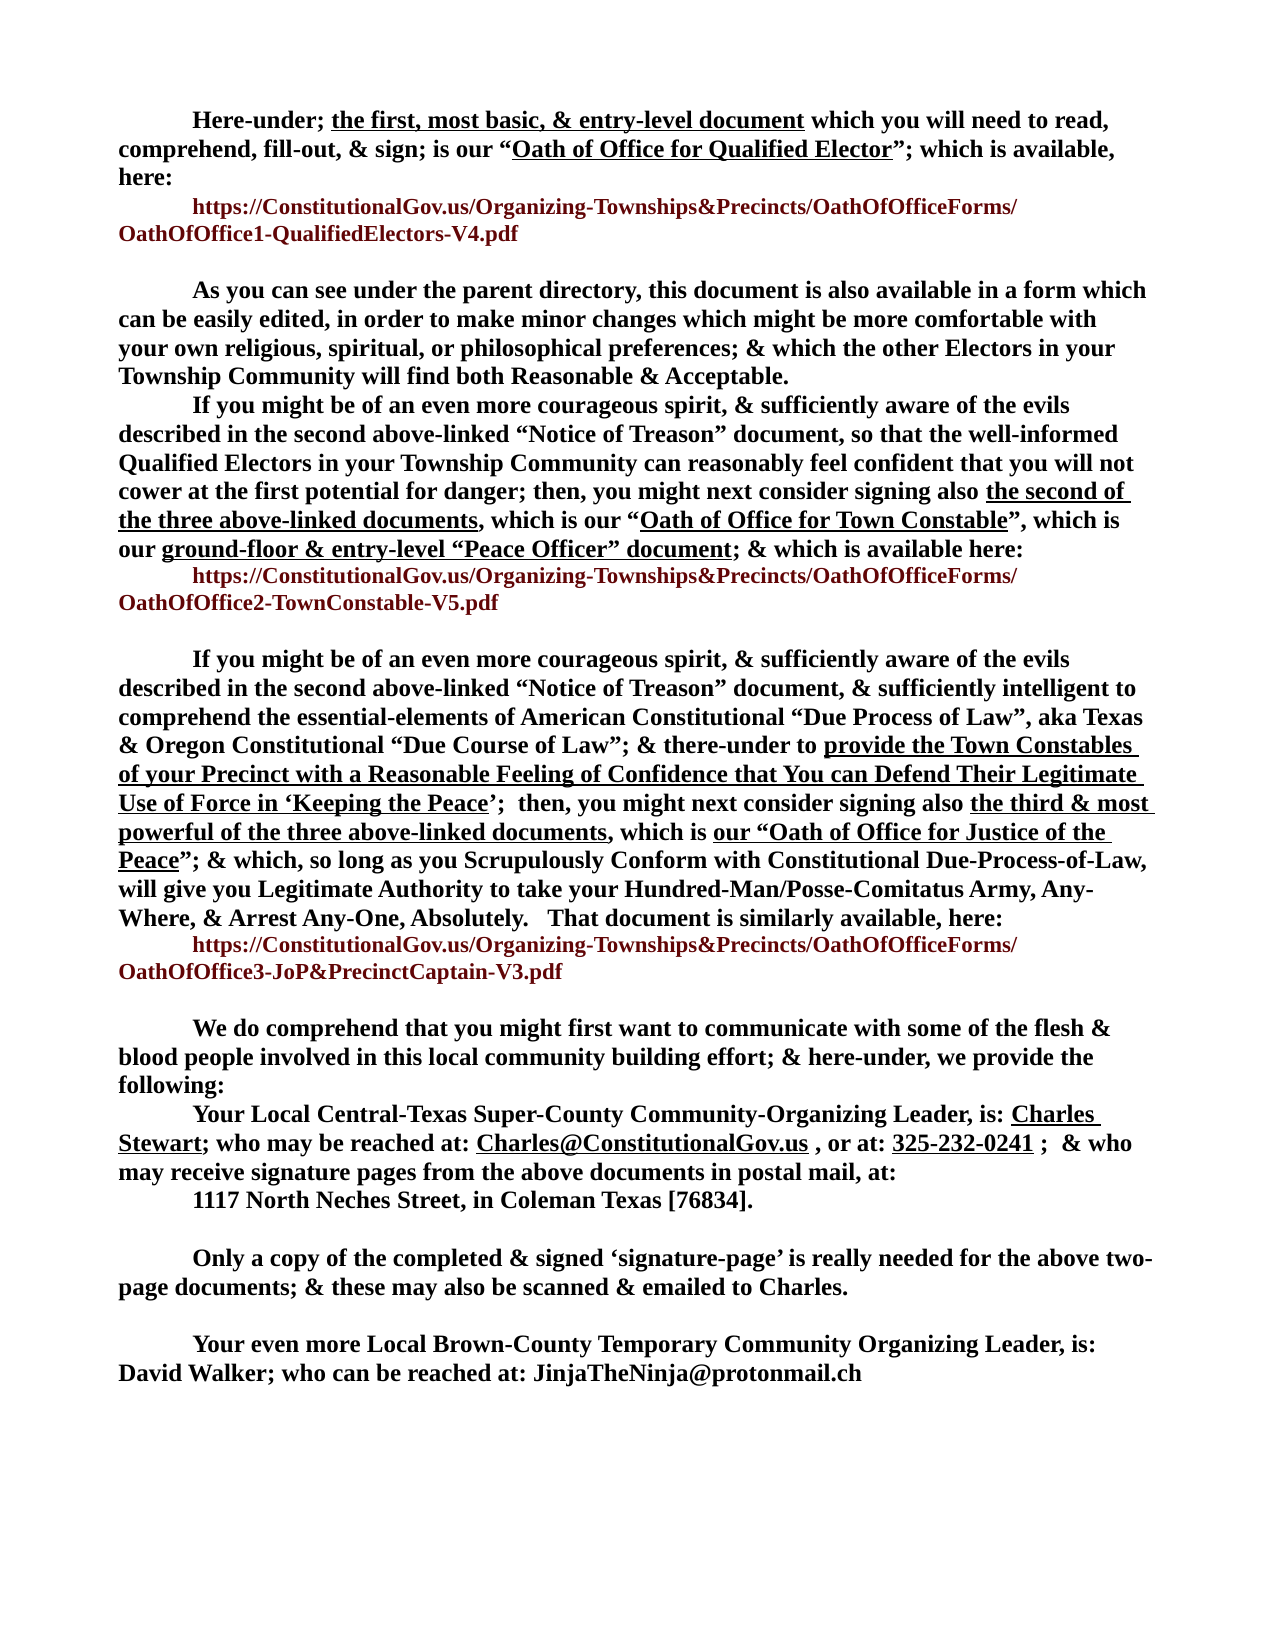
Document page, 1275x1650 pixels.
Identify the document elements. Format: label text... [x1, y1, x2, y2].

text https://ConstitutionalGov.us/Organizing-Townships&Precincts/OathOfOfficeForms/OathOfOffice3-JoP&PrecinctCaptain-V3.pdf [118, 932, 1157, 984]
text If you might be of an even more courageous spirit, & sufficiently aware of the evils described in the second above-linked “Notice of Treason” document, so that the well-informed Qualified Electors in your Township Community can reasonably feel confident that you will not cower at the first potential for danger; then, you might next consider signing also the second of the three above-linked documents, which is our “Oath of Office for Town Constable”, which is our ground-floor & entry-level “Peace Officer” document; & which is available here: [118, 390, 1157, 563]
text Your even more Local Brown-County Temporary Community Organizing Leader, is: David Walker; who can be reached at: JinjaTheNinja@protonmail.ch [118, 1301, 1157, 1416]
text We do comprehend that you might first want to communicate with some of the flesh & blood people involved in this local community building effort; & here-under, we provide the following: [118, 1013, 1157, 1099]
text If you might be of an even more courageous spirit, & sufficiently aware of the evils described in the second above-linked “Notice of Treason” document, & sufficiently intelligent to comprehend the essential-elements of American Constitutional “Due Process of Law”, aka Texas & Oregon Constitutional “Due Course of Law”; & there-under to provide the Town Constables of your Precinct with a Reasonable Feeling of Confidence that You can Defend Their Legitimate Use of Force in ‘Keeping the Peace’; then, you might next consider signing also the third & most powerful of the three above-linked documents, which is our “Oath of Office for Justice of the Peace”; & which, so long as you Scrupulously Conform with Constitutional Due-Process-of-Law, will give you Legitimate Authority to take your Hundred-Man/Posse-Comitatus Army, Any-Where, & Arrest Any-One, Absolutely. That document is similarly available, here: [118, 644, 1157, 932]
text https://ConstitutionalGov.us/Organizing-Townships&Precincts/OathOfOfficeForms/OathOfOffice2-TownConstable-V5.pdf [118, 563, 1157, 615]
text Here-under; the first, most basic, & entry-level document which you will need to read, comprehend, fill-out, & sign; is our “Oath of Office for Qualified Elector”; which is available, here: https://ConstitutionalGov.us/Organizing-Townships&Precincts/OathOfOfficeForms/OathOfOffice1-QualifiedElectors-V4.pdf As you can see under the parent directory, this document is also available in a form which can be easily edited, in order to make minor changes which might be more comfortable with your own religious, spiritual, or philosophical preferences; & which the other Electors in your Township Community will find both Reasonable & Acceptable. [118, 105, 1157, 390]
text Your Local Central-Texas Super-County Community-Organizing Leader, is: Charles Stewart; who may be reached at: Charles@ConstitutionalGov.us , or at: 325-232-0241 ; & who may receive signature pages from the above documents in postal mail, at: 1117 North Neches Street, in Coleman Texas [76834]. Only a copy of the completed & signed ‘signature-page’ is really needed for the above two-page documents; & these may also be scanned & emailed to Charles. [118, 1099, 1157, 1301]
